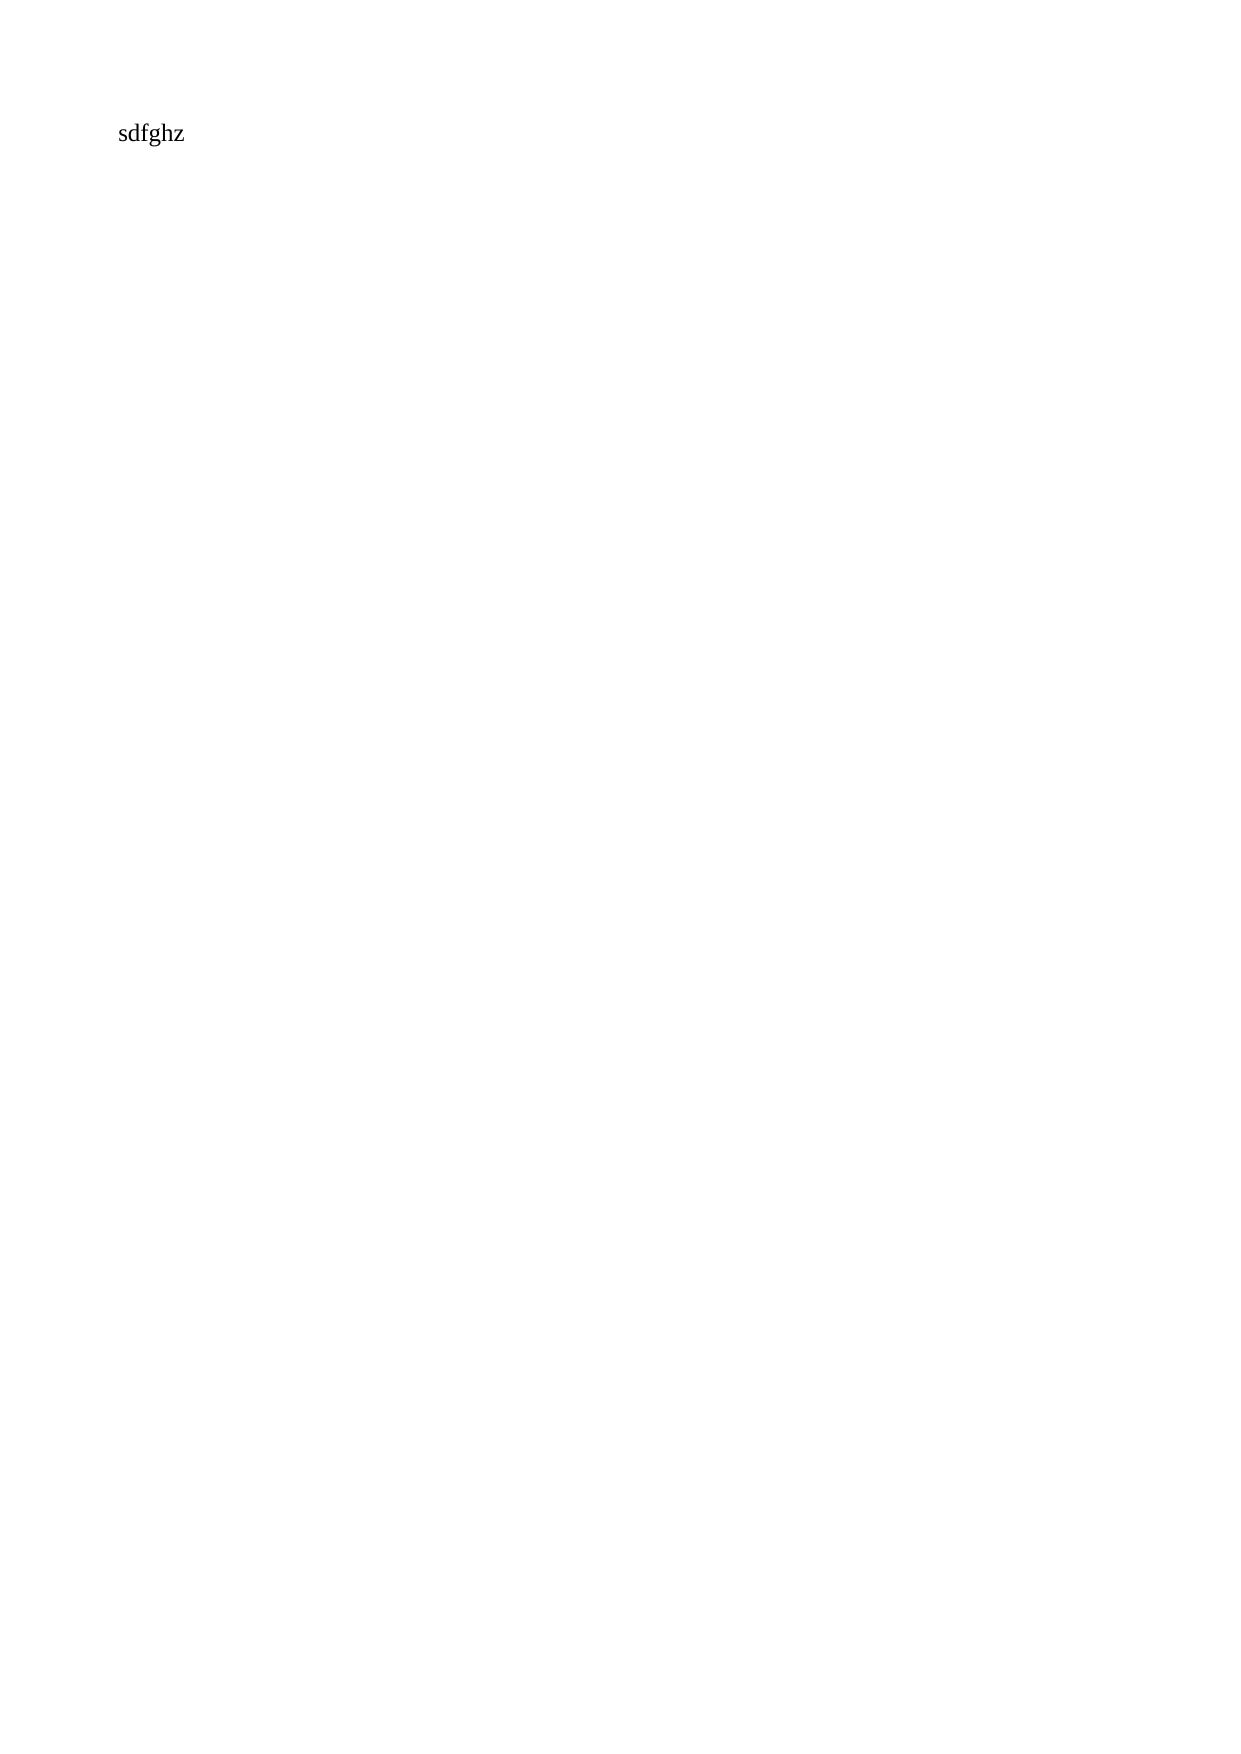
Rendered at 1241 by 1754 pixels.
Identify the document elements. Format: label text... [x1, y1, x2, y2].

text sdfghz [118, 118, 1122, 147]
